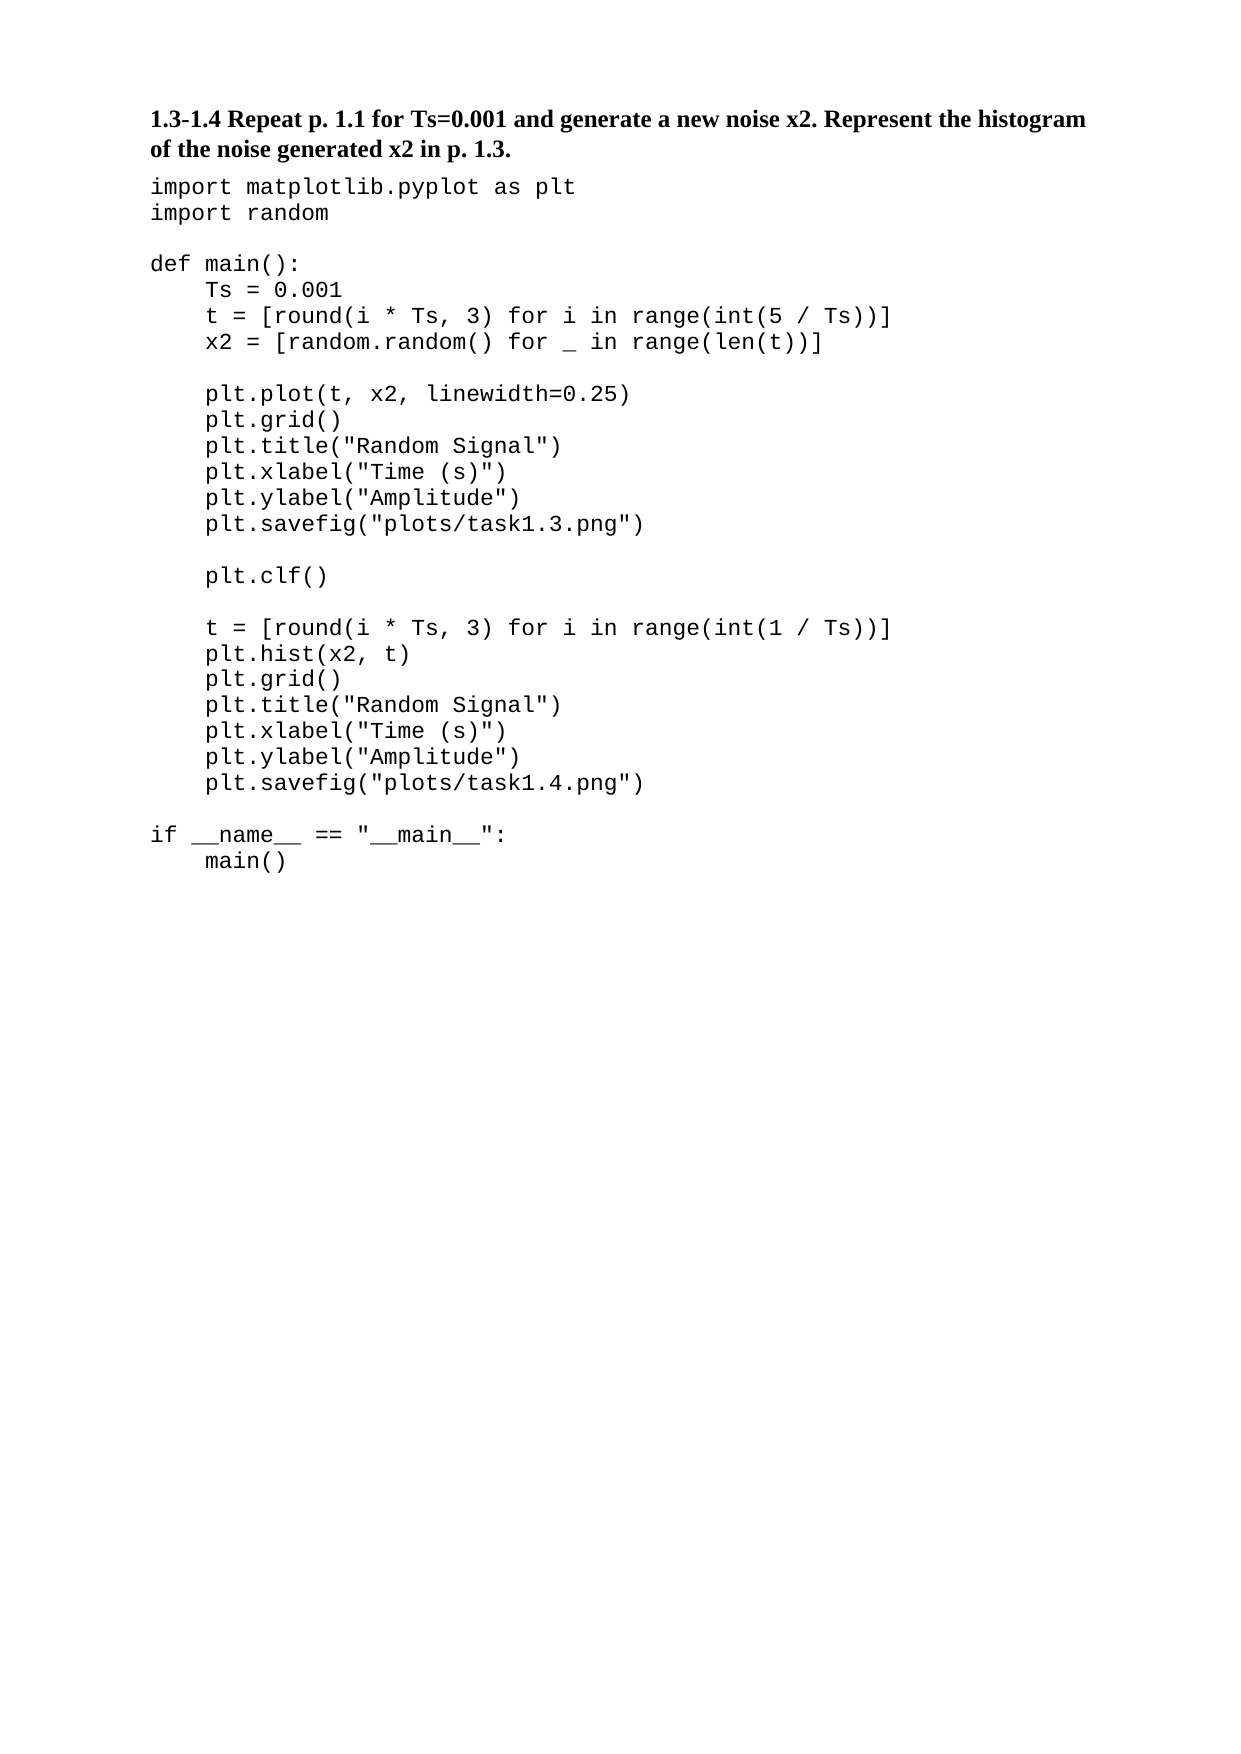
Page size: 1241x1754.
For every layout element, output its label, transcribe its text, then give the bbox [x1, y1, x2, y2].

text def main(): [150, 253, 1090, 279]
text plt.grid() [150, 668, 1090, 694]
text main() [150, 849, 1090, 875]
text plt.title("Random Signal") [150, 434, 1090, 460]
text plt.ylabel("Amplitude") [150, 746, 1090, 772]
text plt.plot(t, x2, linewidth=0.25) [150, 382, 1090, 408]
text t = [round(i * Ts, 3) for i in range(int(5 / Ts))] [150, 305, 1090, 331]
text x2 = [random.random() for _ in range(len(t))] [150, 331, 1090, 357]
text plt.xlabel("Time (s)") [150, 720, 1090, 746]
text plt.ylabel("Amplitude") [150, 486, 1090, 512]
text 1.3-1.4 Repeat p. 1.1 for Ts=0.001 and generate a new noise x2. Represent the histogram of the noise generated x2 in p. 1.3. [150, 104, 1090, 163]
text plt.hist(x2, t) [150, 642, 1090, 668]
text import random [150, 201, 1090, 227]
text import matplotlib.pyplot as plt [150, 175, 1090, 201]
text t = [round(i * Ts, 3) for i in range(int(1 / Ts))] [150, 616, 1090, 642]
text plt.savefig("plots/task1.4.png") [150, 772, 1090, 797]
text plt.grid() [150, 408, 1090, 434]
text plt.xlabel("Time (s)") [150, 460, 1090, 486]
text Ts = 0.001 [150, 279, 1090, 305]
text plt.clf() [150, 564, 1090, 590]
text plt.savefig("plots/task1.3.png") [150, 512, 1090, 538]
text plt.title("Random Signal") [150, 694, 1090, 720]
text if __name__ == "__main__": [150, 823, 1090, 849]
